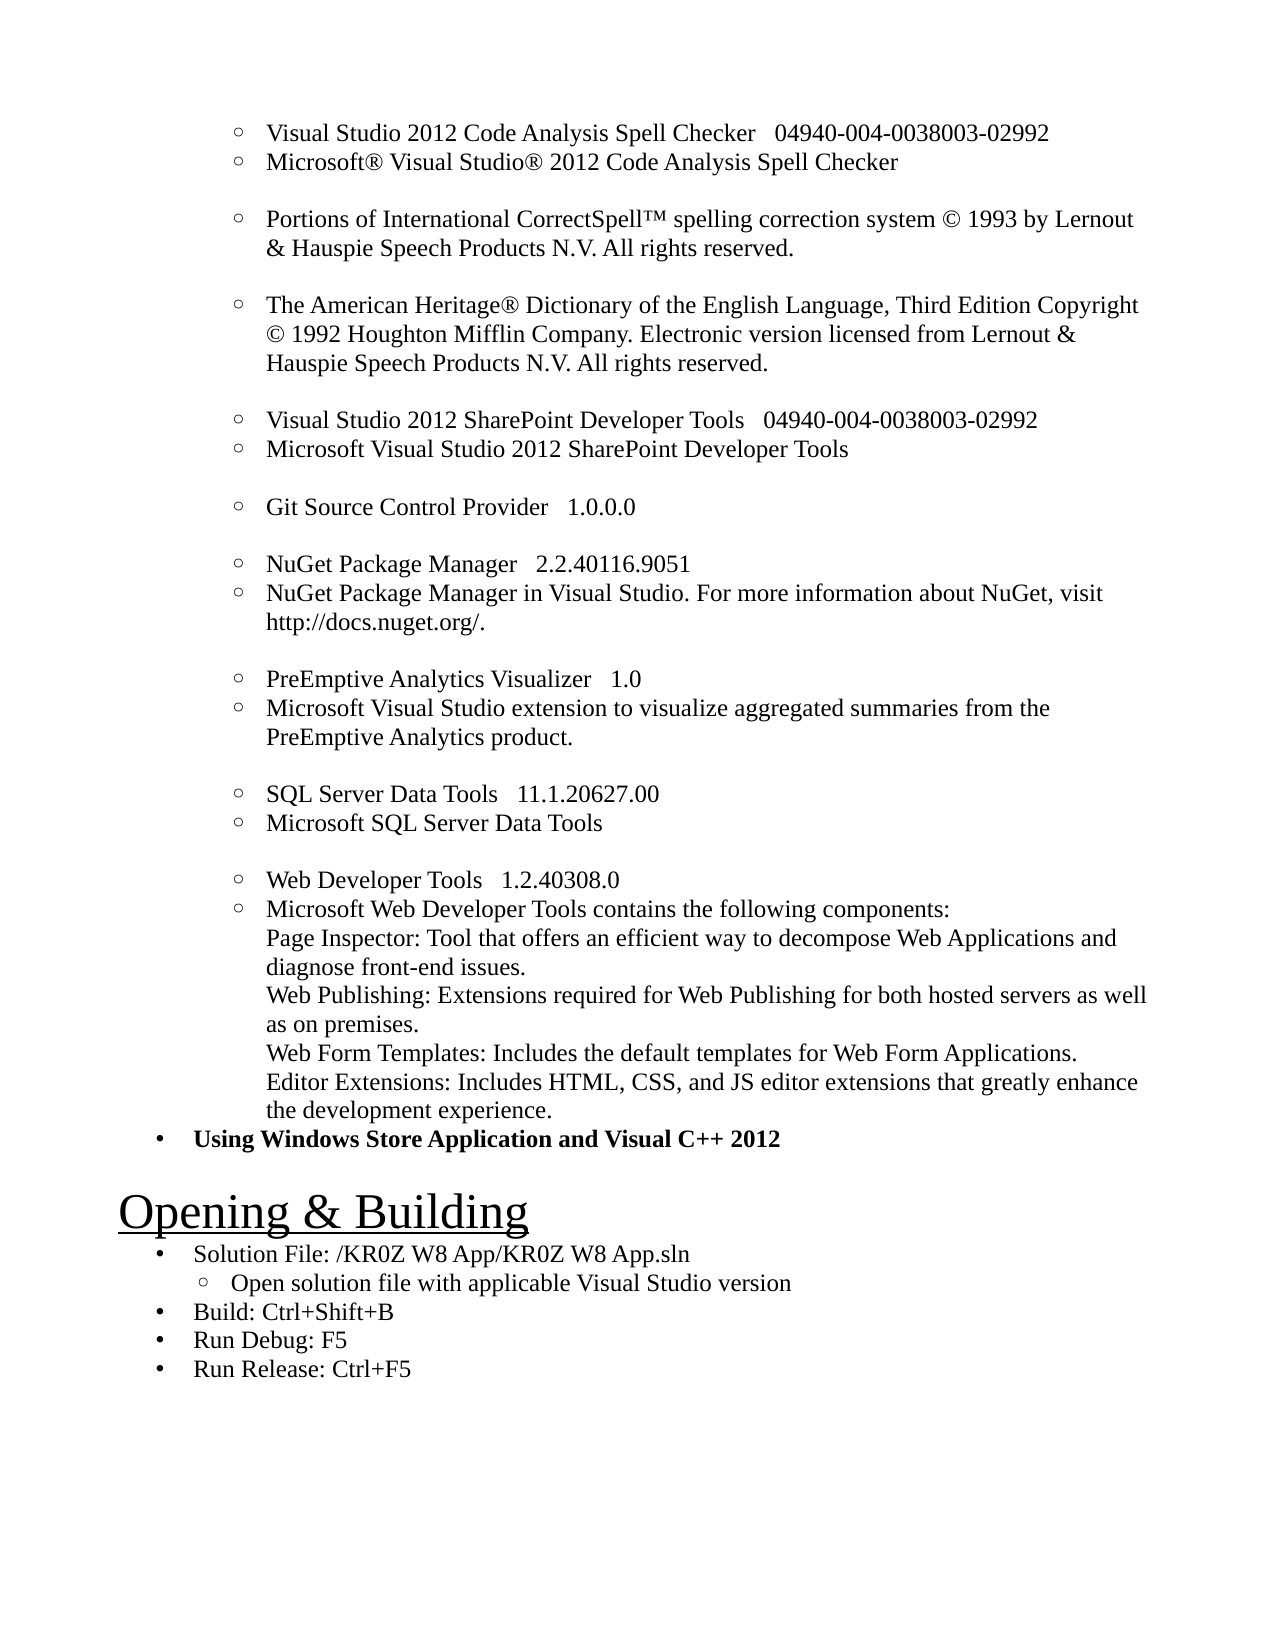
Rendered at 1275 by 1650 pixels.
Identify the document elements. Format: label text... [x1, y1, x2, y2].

list Web Developer Tools 1.2.40308.0 [228, 866, 1157, 894]
list Build: Ctrl+Shift+B [156, 1297, 1157, 1326]
list Using Windows Store Application and Visual C++ 2012 [156, 1124, 1157, 1153]
list Git Source Control Provider 1.0.0.0 [228, 492, 1157, 521]
list NuGet Package Manager 2.2.40116.9051 [228, 549, 1157, 578]
list Microsoft Visual Studio 2012 SharePoint Developer Tools [228, 434, 1157, 463]
list Microsoft® Visual Studio® 2012 Code Analysis Spell Checker [228, 147, 1157, 176]
text Opening & Building [118, 1182, 1157, 1239]
list Visual Studio 2012 Code Analysis Spell Checker 04940-004-0038003-02992 [228, 118, 1157, 147]
list SQL Server Data Tools 11.1.20627.00 [228, 779, 1157, 808]
list Microsoft SQL Server Data Tools [228, 808, 1157, 837]
list NuGet Package Manager in Visual Studio. For more information about NuGet, visit http://docs.nuget.org/. [228, 578, 1157, 636]
list Portions of International CorrectSpell™ spelling correction system © 1993 by Lernout & Hauspie Speech Products N.V. All rights reserved. [228, 204, 1157, 262]
list Solution File: /KR0Z W8 App/KR0Z W8 App.sln [156, 1239, 1157, 1268]
list Visual Studio 2012 SharePoint Developer Tools 04940-004-0038003-02992 [228, 406, 1157, 434]
list Run Release: Ctrl+F5 [156, 1354, 1157, 1383]
list PreEmptive Analytics Visualizer 1.0 [228, 664, 1157, 693]
list The American Heritage® Dictionary of the English Language, Third Edition Copyright © 1992 Houghton Mifflin Company. Electronic version licensed from Lernout & Hauspie Speech Products N.V. All rights reserved. [228, 291, 1157, 377]
list Open solution file with applicable Visual Studio version [193, 1268, 1157, 1297]
list Run Debug: F5 [156, 1326, 1157, 1354]
list Microsoft Visual Studio extension to visualize aggregated summaries from the PreEmptive Analytics product. [228, 693, 1157, 751]
list Microsoft Web Developer Tools contains the following components: Page Inspector: Tool that offers an efficient way to decompose Web Applications and diagnose front-end issues. Web Publishing: Extensions required for Web Publishing for both hosted servers as well as on premises. Web Form Templates: Includes the default templates for Web Form Applications. Editor Extensions: Includes HTML, CSS, and JS editor extensions that greatly enhance the development experience. [228, 894, 1157, 1124]
